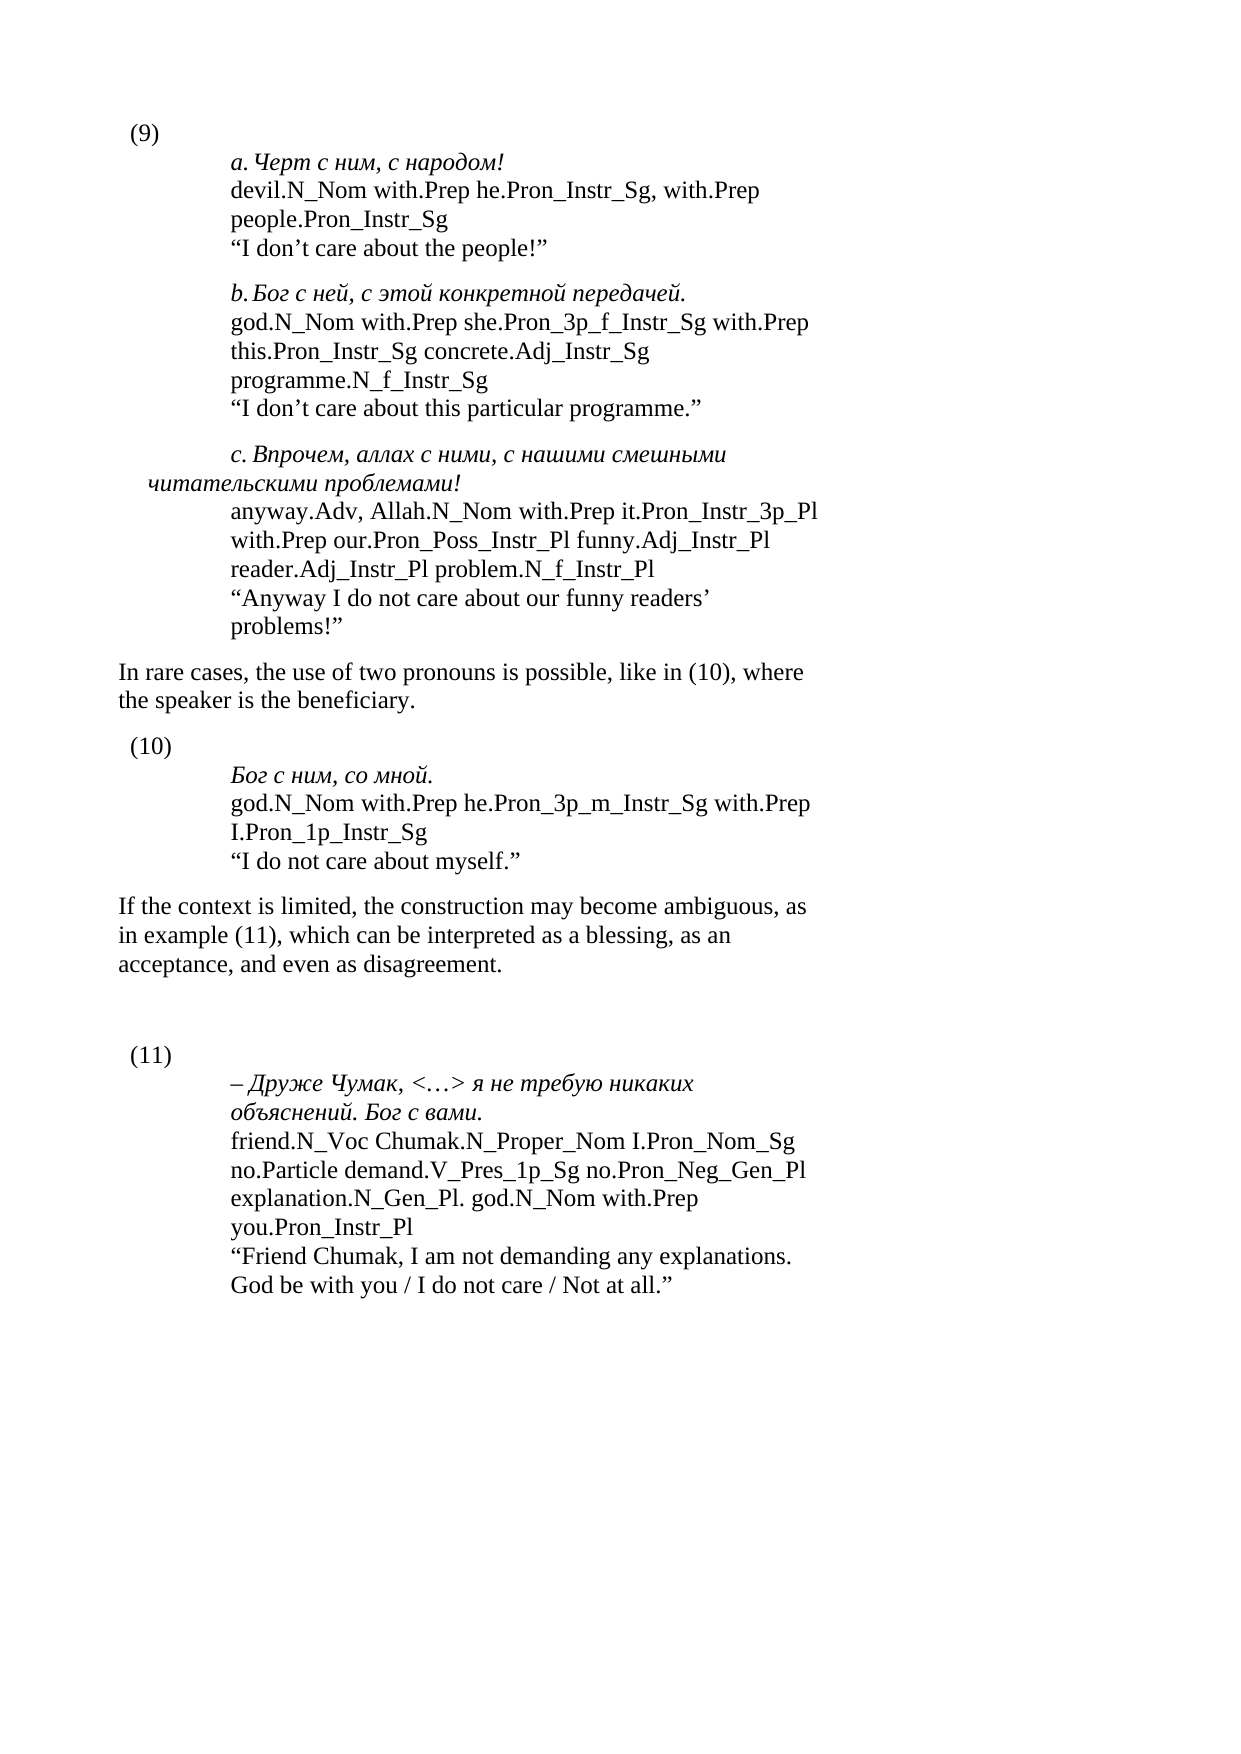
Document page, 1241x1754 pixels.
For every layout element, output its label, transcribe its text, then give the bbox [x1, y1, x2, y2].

text “I don’t care about this particular programme.” [230, 393, 827, 422]
list Черт с ним, с народом! [148, 147, 827, 176]
text anyway.Adv, Allah.N_Nom with.Prep it.Pron_Instr_3p_Pl with.Prep our.Pron_Poss_Instr_Pl funny.Adj_Instr_Pl reader.Adj_Instr_Pl problem.N_f_Instr_Pl [230, 496, 827, 583]
text devil.N_Nom with.Prep he.Pron_Instr_Sg, with.Prep people.Pron_Instr_Sg [230, 176, 827, 233]
text “Friend Chumak, I am not demanding any explanations. God be with you / I do not care / Not at all.” [230, 1241, 827, 1298]
text friend.N_Voc Chumak.N_Proper_Nom I.Pron_Nom_Sg no.Particle demand.V_Pres_1p_Sg no.Pron_Neg_Gen_Pl explanation.N_Gen_Pl. god.N_Nom with.Prep you.Pron_Instr_Pl [230, 1126, 827, 1241]
text Бог с ним, со мной. [230, 760, 827, 788]
list Бог с ней, с этой конкретной передачей. [148, 278, 827, 307]
list Впрочем, аллах с ними, с нашими смешными читательскими проблемами! [148, 439, 827, 496]
text “I do not care about myself.” [230, 846, 827, 875]
text If the context is limited, the construction may become ambiguous, as in example (11), which can be interpreted as a blessing, as an acceptance, and even as disagreement. [118, 891, 827, 978]
text In rare cases, the use of two pronouns is possible, like in (10), where the speaker is the beneficiary. [118, 657, 827, 714]
text “I don’t care about the people!” [230, 233, 827, 262]
text – Друже Чумак, <…> я не требую никаких объяснений. Бог с вами. [230, 1068, 827, 1126]
text god.N_Nom with.Prep he.Pron_3p_m_Instr_Sg with.Prep I.Pron_1p_Instr_Sg [230, 788, 827, 846]
text god.N_Nom with.Prep she.Pron_3p_f_Instr_Sg with.Prep this.Pron_Instr_Sg concrete.Adj_Instr_Sg programme.N_f_Instr_Sg [230, 307, 827, 393]
text “Anyway I do not care about our funny readers’ problems!” [230, 583, 827, 640]
